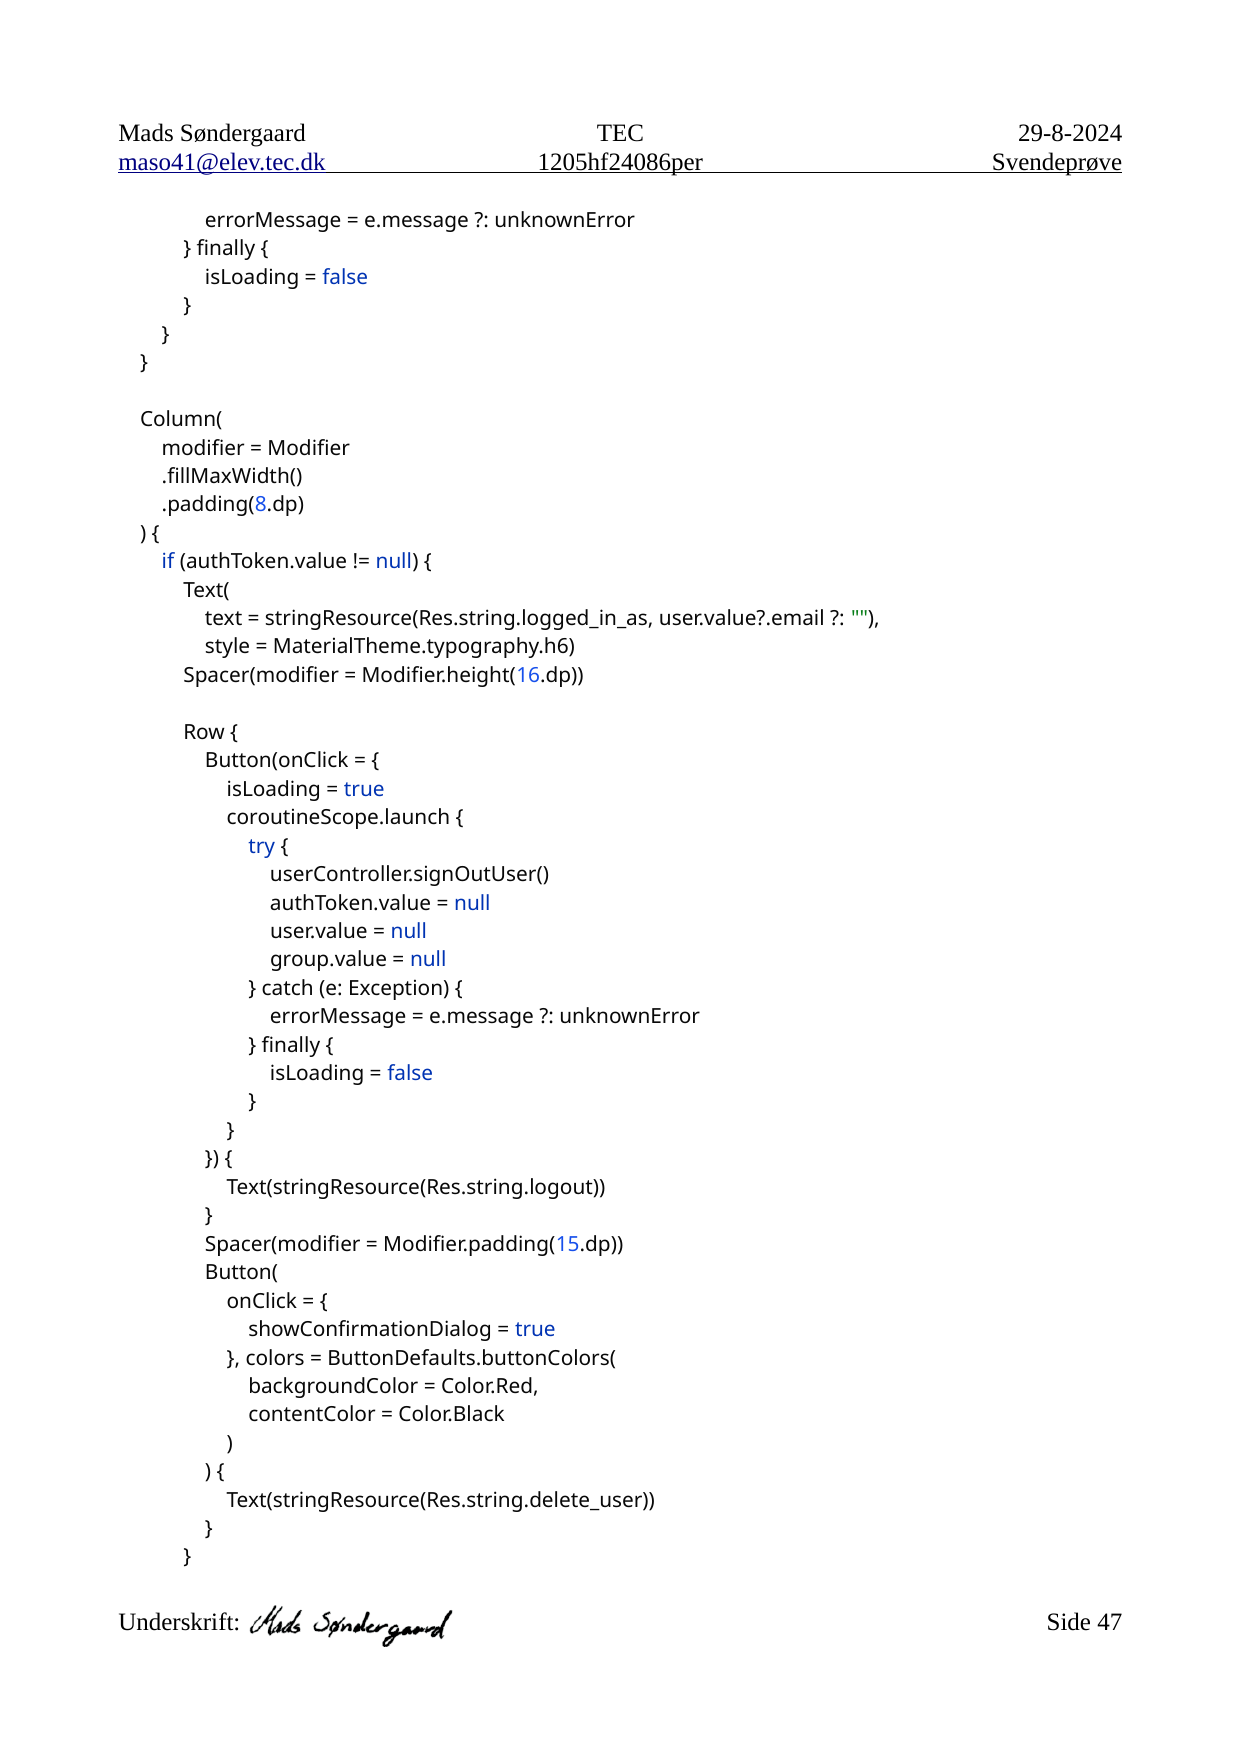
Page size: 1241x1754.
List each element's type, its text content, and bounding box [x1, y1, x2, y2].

picture [244, 1600, 458, 1647]
text errorMessage = e.message ?: unknownError } finally { isLoading = false } } } Column( modifier = Modifier .fillMaxWidth() .padding(8.dp) ) { if (authToken.value != null) { Text( text = stringResource(Res.string.logged_in_as, user.value?.email ?: ""), style = MaterialTheme.typography.h6) Spacer(modifier = Modifier.height(16.dp)) Row { Button(onClick = { isLoading = true coroutineScope.launch { try { userController.signOutUser() authToken.value = null user.value = null group.value = null } catch (e: Exception) { errorMessage = e.message ?: unknownError } finally { isLoading = false } } }) { Text(stringResource(Res.string.logout)) } Spacer(modifier = Modifier.padding(15.dp)) Button( onClick = { showConfirmationDialog = true }, colors = ButtonDefaults.buttonColors( backgroundColor = Color.Red, contentColor = Color.Black ) ) { Text(stringResource(Res.string.delete_user)) } } [118, 205, 1122, 1570]
